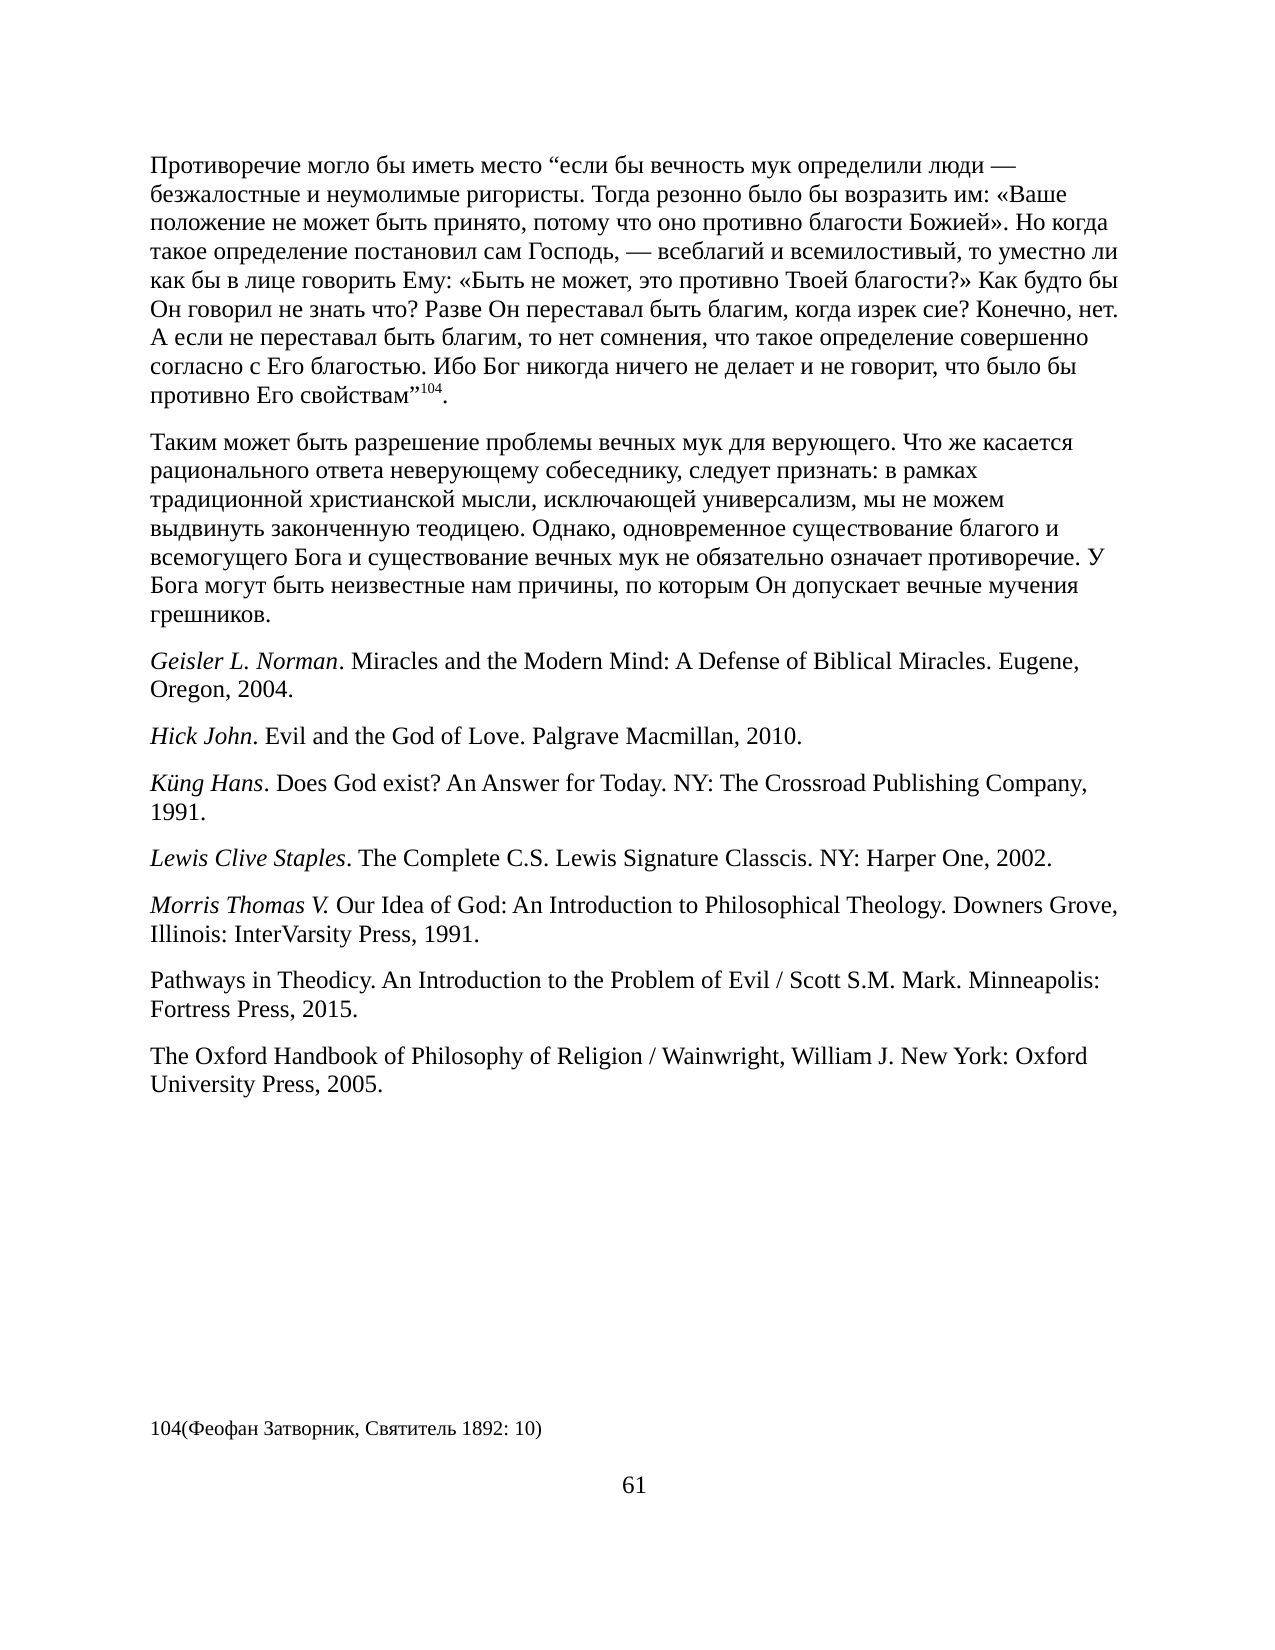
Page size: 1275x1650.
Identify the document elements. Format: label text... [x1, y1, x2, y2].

text Geisler L. Norman. Miracles and the Modern Mind: A Defense of Biblical Miracles. Eugene, Oregon, 2004. [150, 646, 1125, 703]
text Pathways in Theodicy. An Introduction to the Problem of Evil / Scott S.M. Mark. Minneapolis: Fortress Press, 2015. [150, 965, 1125, 1023]
text The Oxford Handbook of Philosophy of Religion / Wainwright, William J. New York: Oxford University Press, 2005. [150, 1041, 1125, 1098]
text Lewis Clive Staples. The Complete C.S. Lewis Signature Classcis. NY: Harper One, 2002. [150, 843, 1125, 872]
text Противоречие могло бы иметь место “если бы вечность мук определили люди — безжалостные и неумолимые ригористы. Тогда резонно было бы возразить им: «Ваше положение не может быть принято, потому что оно противно благости Божией». Но когда такое определение постановил сам Господь, — всеблагий и всемилостивый, то уместно ли как бы в лице говорить Ему: «Быть не может, это противно Твоей благости?» Как будто бы Он говорил не знать что? Разве Он переставал быть благим, когда изрек сие? Конечно, нет. А если не переставал быть благим, то нет сомнения, что такое определение совершенно согласно с Его благостью. Ибо Бог никогда ничего не делает и не говорит, что было бы противно Его свойствам”. [150, 150, 1125, 409]
text (Феофан Затворник, Святитель 1892: 10) [150, 1416, 1125, 1440]
text Morris Thomas V. Our Idea of God: An Introduction to Philosophical Theology. Downers Grove, Illinois: InterVarsity Press, 1991. [150, 890, 1125, 947]
text Таким может быть разрешение проблемы вечных мук для верующего. Что же касается рационального ответа неверующему собеседнику, следует признать: в рамках традиционной христианской мысли, исключающей универсализм, мы не можем выдвинуть законченную теодицею. Однако, одновременное существование благого и всемогущего Бога и существование вечных мук не обязательно означает противоречие. У Бога могут быть неизвестные нам причины, по которым Он допускает вечные мучения грешников. [150, 427, 1125, 628]
text Hick John. Evil and the God of Love. Palgrave Macmillan, 2010. [150, 721, 1125, 750]
text Küng Hans. Does God exist? An Answer for Today. NY: The Crossroad Publishing Company, 1991. [150, 768, 1125, 825]
